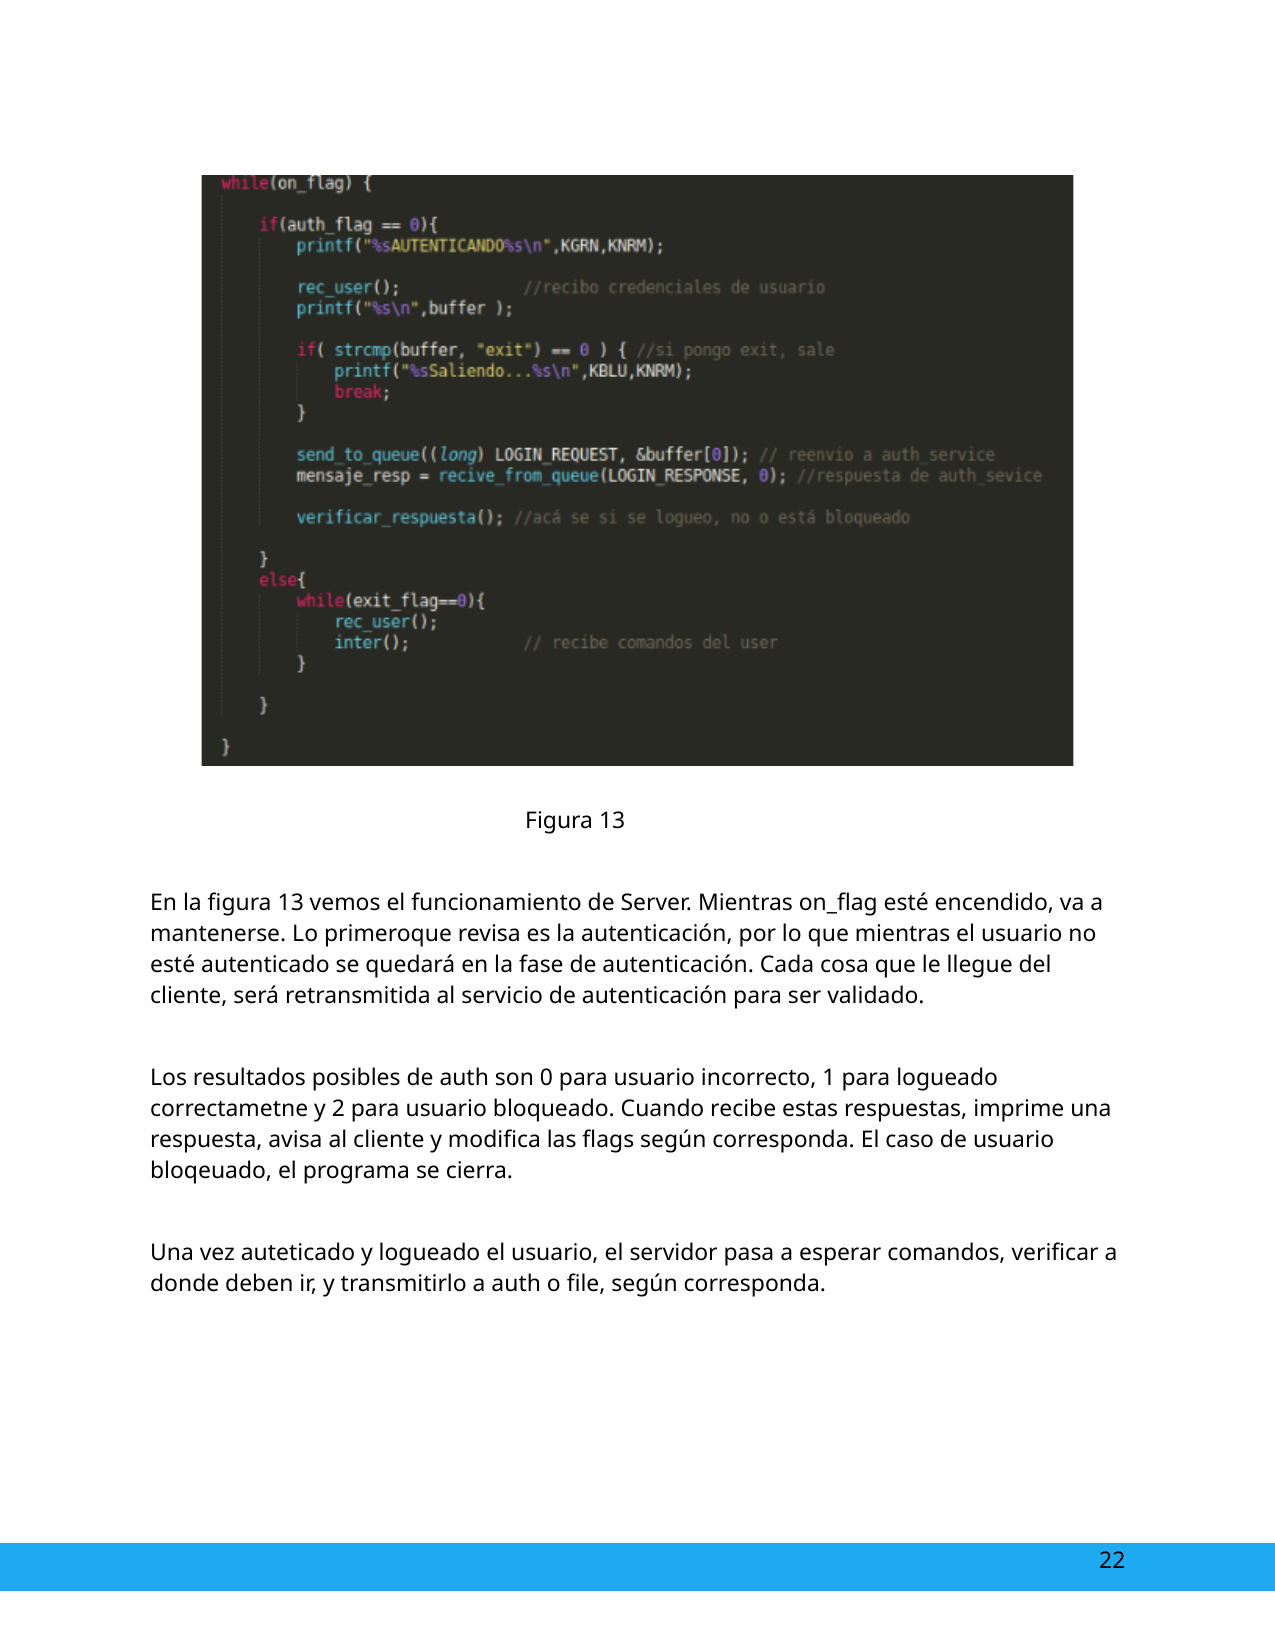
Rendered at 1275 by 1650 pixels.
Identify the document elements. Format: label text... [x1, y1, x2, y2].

text En la figura 13 vemos el funcionamiento de Server. Mientras on_flag esté encendido, va a mantenerse. Lo primeroque revisa es la autenticación, por lo que mientras el usuario no esté autenticado se quedará en la fase de autenticación. Cada cosa que le llegue del cliente, será retransmitida al servicio de autenticación para ser validado. [150, 886, 1125, 1011]
text Los resultados posibles de auth son 0 para usuario incorrecto, 1 para logueado correctametne y 2 para usuario bloqueado. Cuando recibe estas respuestas, imprime una respuesta, avisa al cliente y modifica las flags según corresponda. El caso de usuario bloqeuado, el programa se cierra. [150, 1061, 1125, 1186]
text Una vez auteticado y logueado el usuario, el servidor pasa a esperar comandos, verificar a donde deben ir, y transmitirlo a auth o file, según corresponda. [150, 1236, 1125, 1298]
picture [201, 175, 1074, 766]
text Figura 13 [150, 804, 1125, 836]
picture [0, 1543, 1275, 1591]
